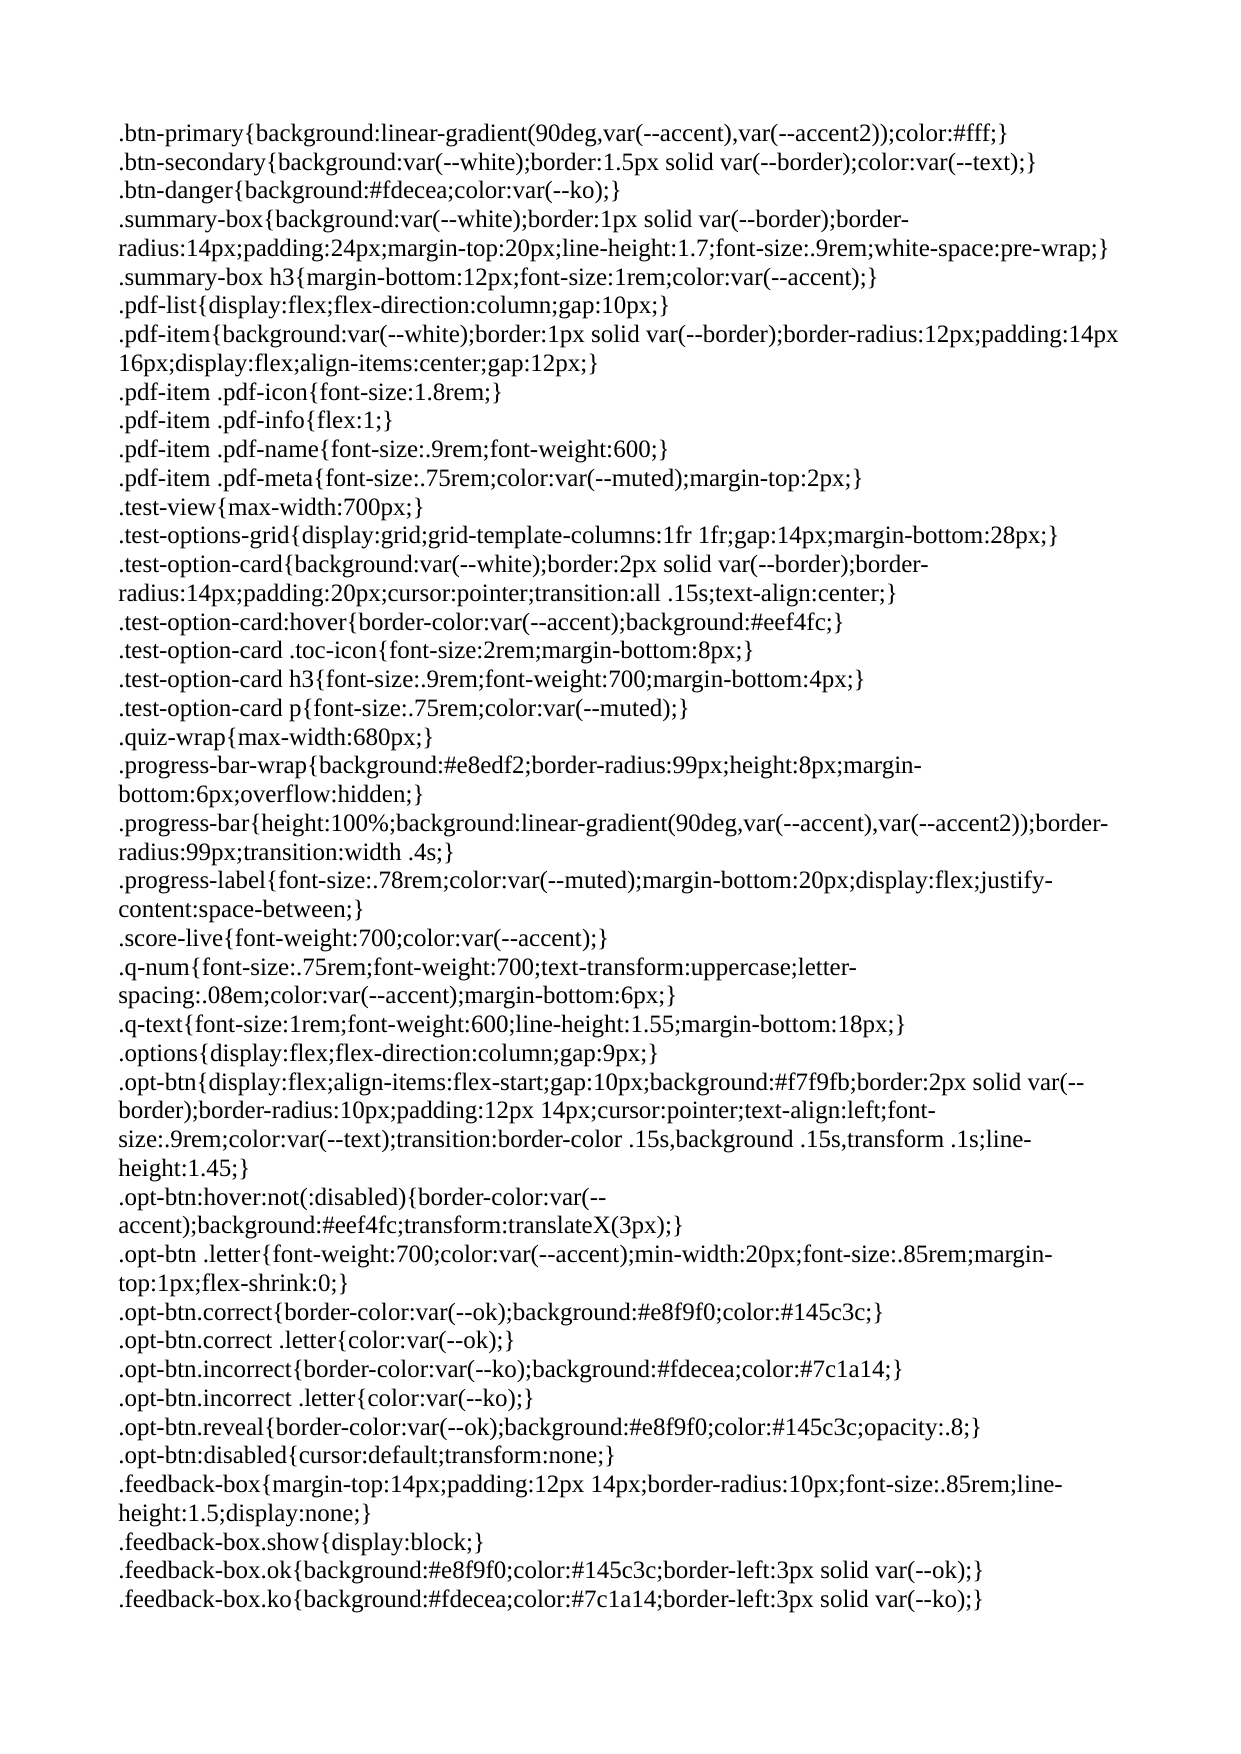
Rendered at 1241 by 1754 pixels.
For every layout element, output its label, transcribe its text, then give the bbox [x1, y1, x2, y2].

text .pdf-item .pdf-meta{font-size:.75rem;color:var(--muted);margin-top:2px;} [118, 463, 1122, 492]
text .feedback-box{margin-top:14px;padding:12px 14px;border-radius:10px;font-size:.85rem;line-height:1.5;display:none;} [118, 1469, 1122, 1527]
text .score-live{font-weight:700;color:var(--accent);} [118, 923, 1122, 952]
text .opt-btn.correct{border-color:var(--ok);background:#e8f9f0;color:#145c3c;} [118, 1297, 1122, 1326]
text .quiz-wrap{max-width:680px;} [118, 722, 1122, 751]
text .opt-btn.incorrect .letter{color:var(--ko);} [118, 1383, 1122, 1412]
text .btn-primary{background:linear-gradient(90deg,var(--accent),var(--accent2));color:#fff;} [118, 118, 1122, 147]
text .test-option-card{background:var(--white);border:2px solid var(--border);border-radius:14px;padding:20px;cursor:pointer;transition:all .15s;text-align:center;} [118, 549, 1122, 607]
text .pdf-list{display:flex;flex-direction:column;gap:10px;} [118, 291, 1122, 319]
text .btn-secondary{background:var(--white);border:1.5px solid var(--border);color:var(--text);} [118, 147, 1122, 176]
text .progress-bar-wrap{background:#e8edf2;border-radius:99px;height:8px;margin-bottom:6px;overflow:hidden;} [118, 751, 1122, 808]
text .opt-btn.incorrect{border-color:var(--ko);background:#fdecea;color:#7c1a14;} [118, 1354, 1122, 1383]
text .pdf-item .pdf-info{flex:1;} [118, 406, 1122, 434]
text .test-option-card p{font-size:.75rem;color:var(--muted);} [118, 693, 1122, 722]
text .test-view{max-width:700px;} [118, 492, 1122, 521]
text .options{display:flex;flex-direction:column;gap:9px;} [118, 1038, 1122, 1067]
text .test-option-card:hover{border-color:var(--accent);background:#eef4fc;} [118, 607, 1122, 636]
text .opt-btn{display:flex;align-items:flex-start;gap:10px;background:#f7f9fb;border:2px solid var(--border);border-radius:10px;padding:12px 14px;cursor:pointer;text-align:left;font-size:.9rem;color:var(--text);transition:border-color .15s,background .15s,transform .1s;line-height:1.45;} [118, 1067, 1122, 1182]
text .pdf-item .pdf-icon{font-size:1.8rem;} [118, 377, 1122, 406]
text .feedback-box.show{display:block;} [118, 1527, 1122, 1556]
text .q-text{font-size:1rem;font-weight:600;line-height:1.55;margin-bottom:18px;} [118, 1009, 1122, 1038]
text .opt-btn:disabled{cursor:default;transform:none;} [118, 1441, 1122, 1469]
text .test-option-card h3{font-size:.9rem;font-weight:700;margin-bottom:4px;} [118, 664, 1122, 693]
text .test-option-card .toc-icon{font-size:2rem;margin-bottom:8px;} [118, 636, 1122, 664]
text .pdf-item .pdf-name{font-size:.9rem;font-weight:600;} [118, 434, 1122, 463]
text .feedback-box.ko{background:#fdecea;color:#7c1a14;border-left:3px solid var(--ko);} [118, 1584, 1122, 1613]
text .summary-box{background:var(--white);border:1px solid var(--border);border-radius:14px;padding:24px;margin-top:20px;line-height:1.7;font-size:.9rem;white-space:pre-wrap;} [118, 204, 1122, 262]
text .q-num{font-size:.75rem;font-weight:700;text-transform:uppercase;letter-spacing:.08em;color:var(--accent);margin-bottom:6px;} [118, 952, 1122, 1009]
text .opt-btn.reveal{border-color:var(--ok);background:#e8f9f0;color:#145c3c;opacity:.8;} [118, 1412, 1122, 1441]
text .opt-btn:hover:not(:disabled){border-color:var(--accent);background:#eef4fc;transform:translateX(3px);} [118, 1182, 1122, 1239]
text .pdf-item{background:var(--white);border:1px solid var(--border);border-radius:12px;padding:14px 16px;display:flex;align-items:center;gap:12px;} [118, 319, 1122, 377]
text .opt-btn .letter{font-weight:700;color:var(--accent);min-width:20px;font-size:.85rem;margin-top:1px;flex-shrink:0;} [118, 1239, 1122, 1297]
text .test-options-grid{display:grid;grid-template-columns:1fr 1fr;gap:14px;margin-bottom:28px;} [118, 521, 1122, 549]
text .progress-label{font-size:.78rem;color:var(--muted);margin-bottom:20px;display:flex;justify-content:space-between;} [118, 866, 1122, 923]
text .opt-btn.correct .letter{color:var(--ok);} [118, 1326, 1122, 1354]
text .btn-danger{background:#fdecea;color:var(--ko);} [118, 176, 1122, 204]
text .summary-box h3{margin-bottom:12px;font-size:1rem;color:var(--accent);} [118, 262, 1122, 291]
text .progress-bar{height:100%;background:linear-gradient(90deg,var(--accent),var(--accent2));border-radius:99px;transition:width .4s;} [118, 808, 1122, 866]
text .feedback-box.ok{background:#e8f9f0;color:#145c3c;border-left:3px solid var(--ok);} [118, 1556, 1122, 1584]
